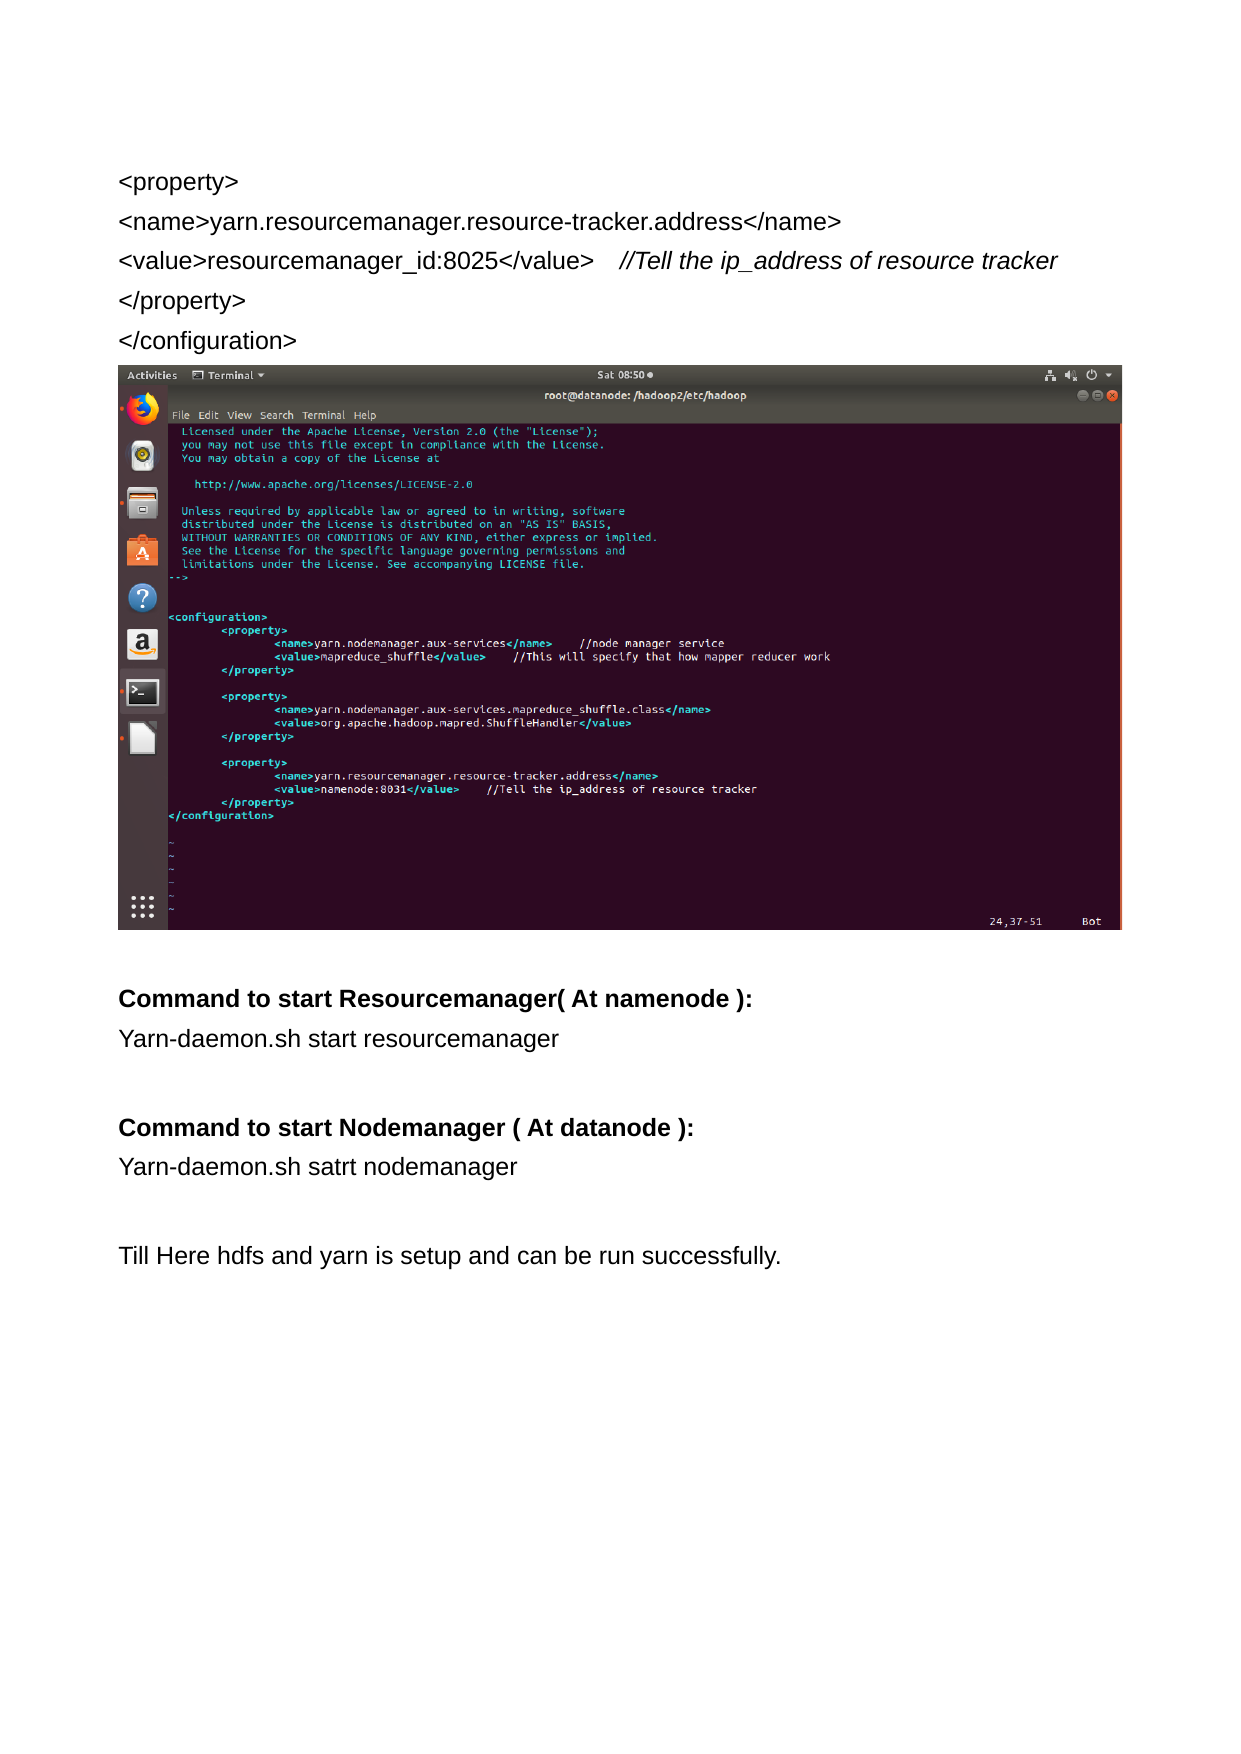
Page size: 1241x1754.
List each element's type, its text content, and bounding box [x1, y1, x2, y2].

picture [118, 365, 1123, 930]
text Till Here hdfs and yarn is setup and can be run successfully. [118, 1241, 1122, 1270]
text </property> [118, 286, 1122, 315]
text <property> [118, 167, 1122, 196]
text <value>resourcemanager_id:8025</value> //Tell the ip_address of resource tracker [118, 246, 1122, 275]
text Command to start Resourcemanager( At namenode ): [118, 984, 1122, 1013]
text Yarn-daemon.sh start resourcemanager [118, 1024, 1122, 1053]
text <name>yarn.resourcemanager.resource-tracker.address</name> [118, 207, 1122, 236]
text Command to start Nodemanager ( At datanode ): [118, 1113, 1122, 1141]
text Yarn-daemon.sh satrt nodemanager [118, 1152, 1122, 1181]
text </configuration> [118, 326, 1122, 354]
